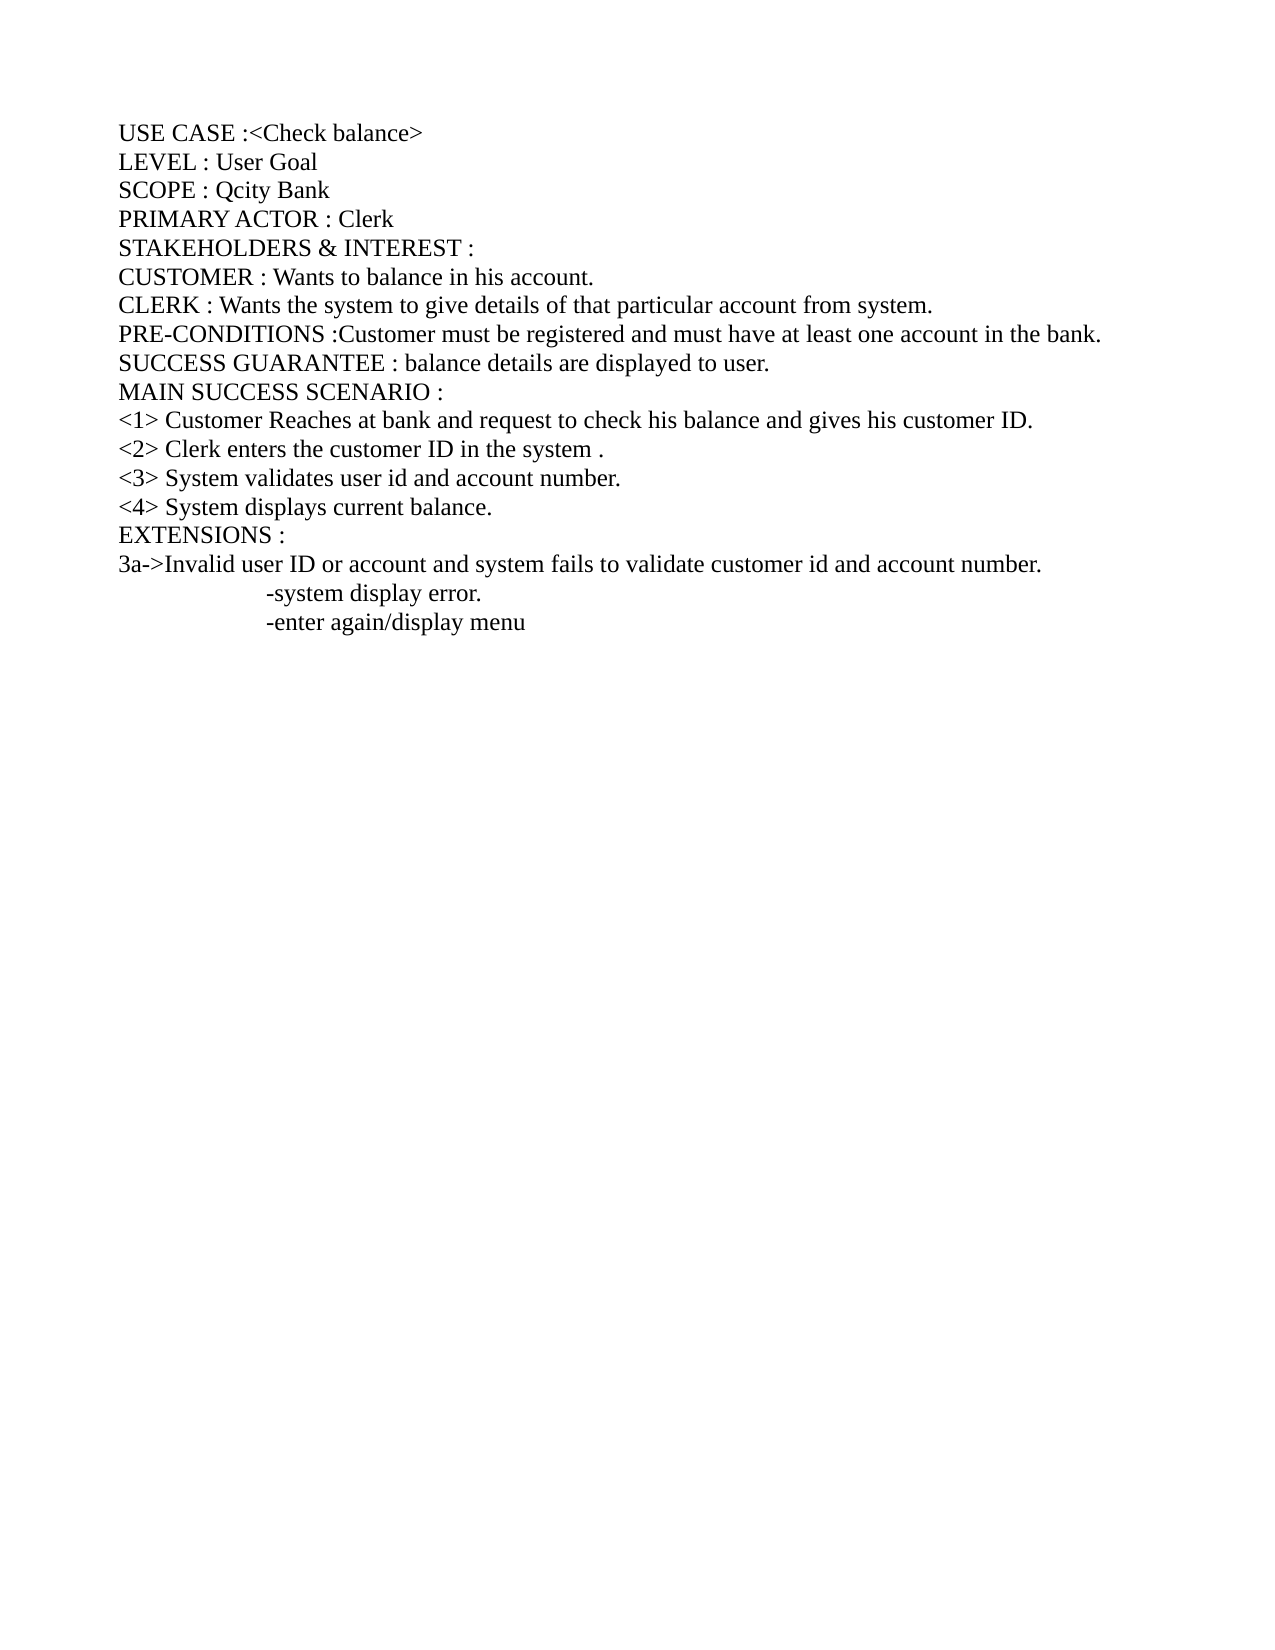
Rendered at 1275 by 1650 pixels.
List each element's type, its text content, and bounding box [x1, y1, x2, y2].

text <2> Clerk enters the customer ID in the system . [118, 434, 1157, 463]
text PRE-CONDITIONS :Customer must be registered and must have at least one account in the bank. [118, 319, 1157, 348]
text -system display error. [118, 578, 1157, 607]
text 3a->Invalid user ID or account and system fails to validate customer id and account number. [118, 549, 1157, 578]
text -enter again/display menu [118, 607, 1157, 636]
text SCOPE : Qcity Bank [118, 176, 1157, 204]
text <1> Customer Reaches at bank and request to check his balance and gives his customer ID. [118, 406, 1157, 434]
text CLERK : Wants the system to give details of that particular account from system. [118, 291, 1157, 319]
text PRIMARY ACTOR : Clerk [118, 204, 1157, 233]
text EXTENSIONS : [118, 521, 1157, 549]
text LEVEL : User Goal [118, 147, 1157, 176]
text SUCCESS GUARANTEE : balance details are displayed to user. [118, 348, 1157, 377]
text MAIN SUCCESS SCENARIO : [118, 377, 1157, 406]
text STAKEHOLDERS & INTEREST : [118, 233, 1157, 262]
text USE CASE :<Check balance> [118, 118, 1157, 147]
text <4> System displays current balance. [118, 492, 1157, 521]
text <3> System validates user id and account number. [118, 463, 1157, 492]
text CUSTOMER : Wants to balance in his account. [118, 262, 1157, 291]
